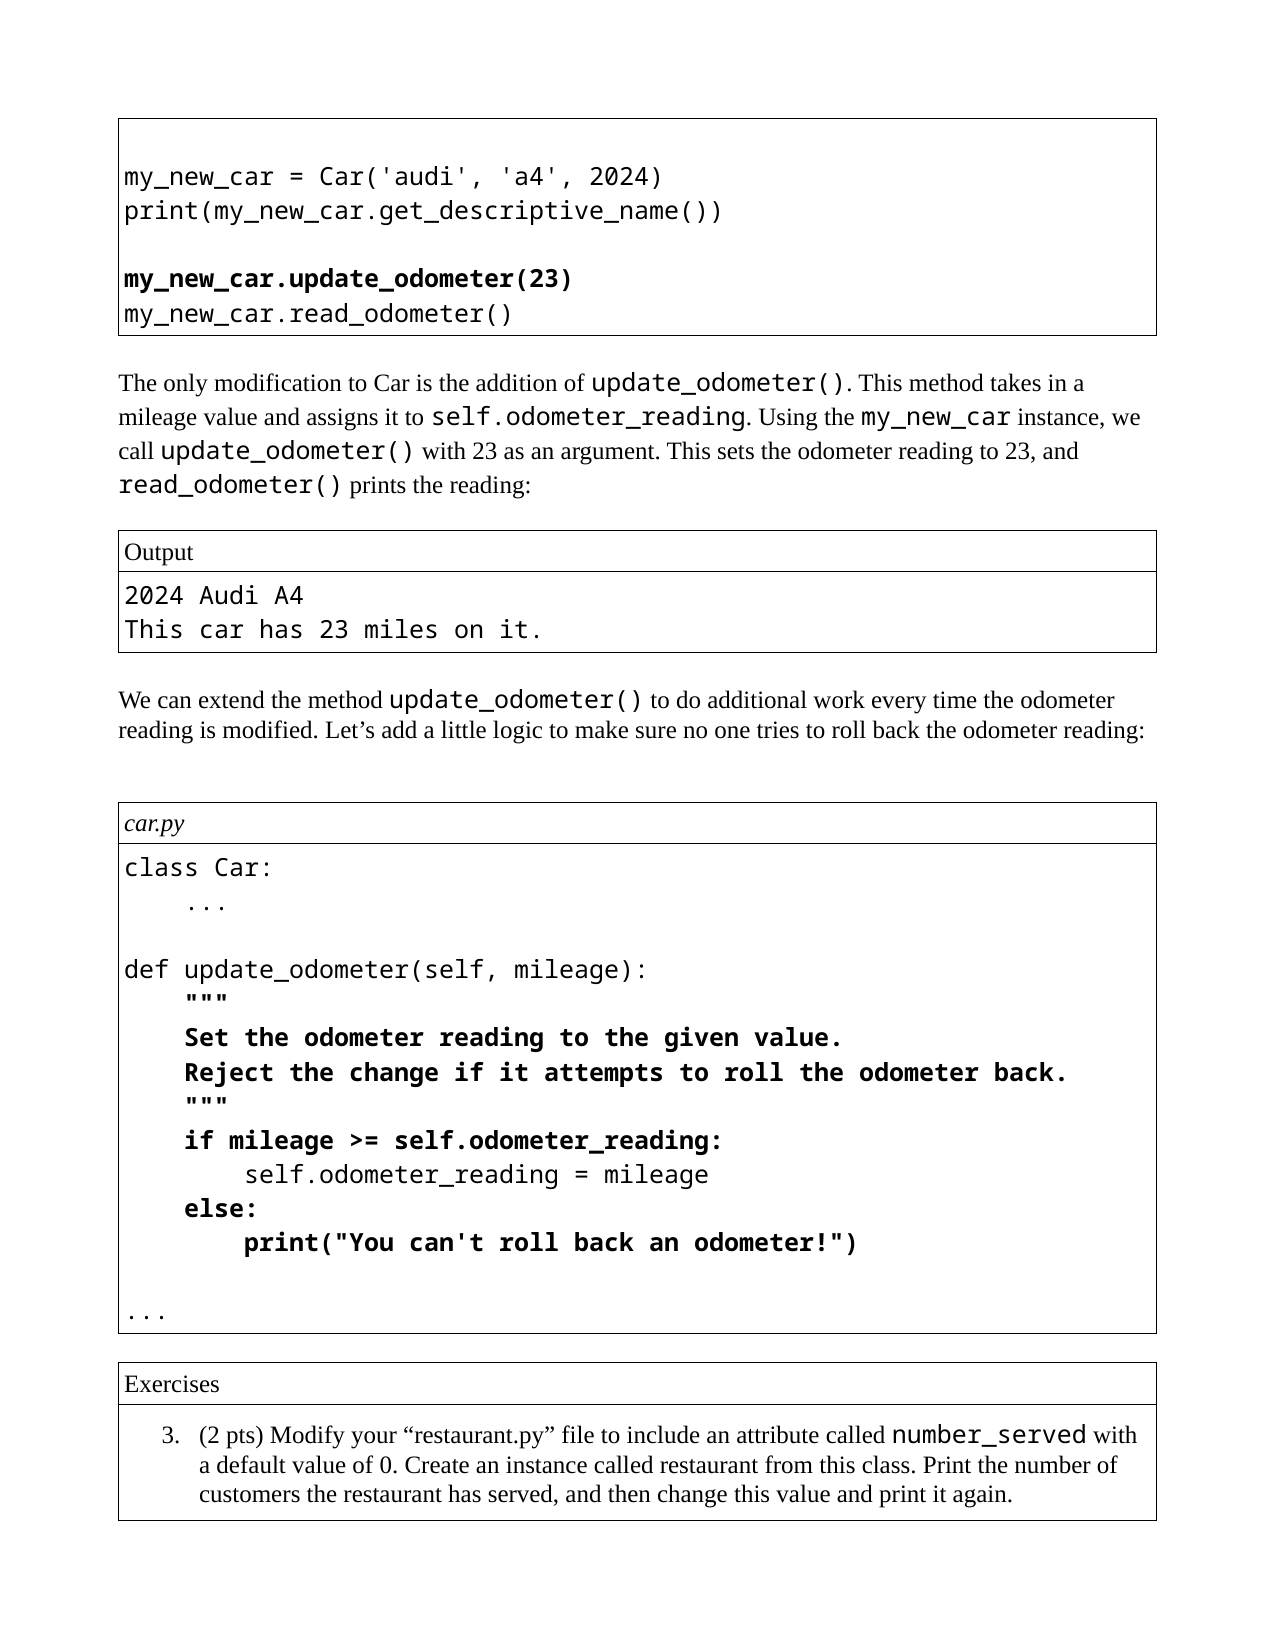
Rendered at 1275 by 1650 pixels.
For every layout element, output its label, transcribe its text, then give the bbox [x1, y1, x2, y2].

table_header car.py [119, 803, 1156, 843]
table_cell class Car: ... def update_odometer(self, mileage): """ Set the odometer reading to the given value. Reject the change if it attempts to roll the odometer back. """ if mileage >= self.odometer_reading: self.odometer_reading = mileage else: print("You can't roll back an odometer!") ... [119, 844, 1156, 1332]
text The only modification to Car is the addition of update_odometer(). This method takes in a mileage value and assigns it to self.odometer_reading. Using the my_new_car instance, we call update_odometer() with 23 as an argument. This sets the odometer reading to 23, and read_odometer() prints the reading: [118, 365, 1157, 501]
table_header Output [119, 531, 1156, 571]
table_cell 2024 Audi A4 This car has 23 miles on it. [119, 572, 1156, 652]
text We can extend the method update_odometer() to do additional work every time the odometer reading is modified. Let’s add a little logic to make sure no one tries to roll back the odometer reading: [118, 681, 1157, 744]
table_header Exercises [119, 1363, 1156, 1403]
table_cell (2 pts) Modify your “restaurant.py” file to include an attribute called number_served with a default value of 0. Create an instance called restaurant from this class. Print the number of customers the restaurant has served, and then change this value and print it again. Add a method called set_number_served() that lets you set the number of customers that have been served. Call this method with a new number and print the value again. Add a method called increment_number_served() that lets you increment the number of customers who’ve been served. Call this method with any number you like that could represent how many customers were served in, say, a day of business. (2 pts) Modify your “user.py” file to include an attribute called login_attempts in your User class. Write a method called increment_login_attempts() that increments the value of login_attempts by 1. Write another method called reset_login_attempts() that resets the value of login_attempts to 0. Make an instance of the User class and call increment_login_attempts() several times using a for loop. Print the value of login_attempts to make sure it was incremented properly, and then call reset_login_attempts(). Print login_attempts again to make sure it was reset to 0. [119, 1405, 1156, 1519]
table_cell my_new_car = Car('audi', 'a4', 2024) print(my_new_car.get_descriptive_name()) my_new_car.update_odometer(23) my_new_car.read_odometer() [119, 119, 1156, 335]
